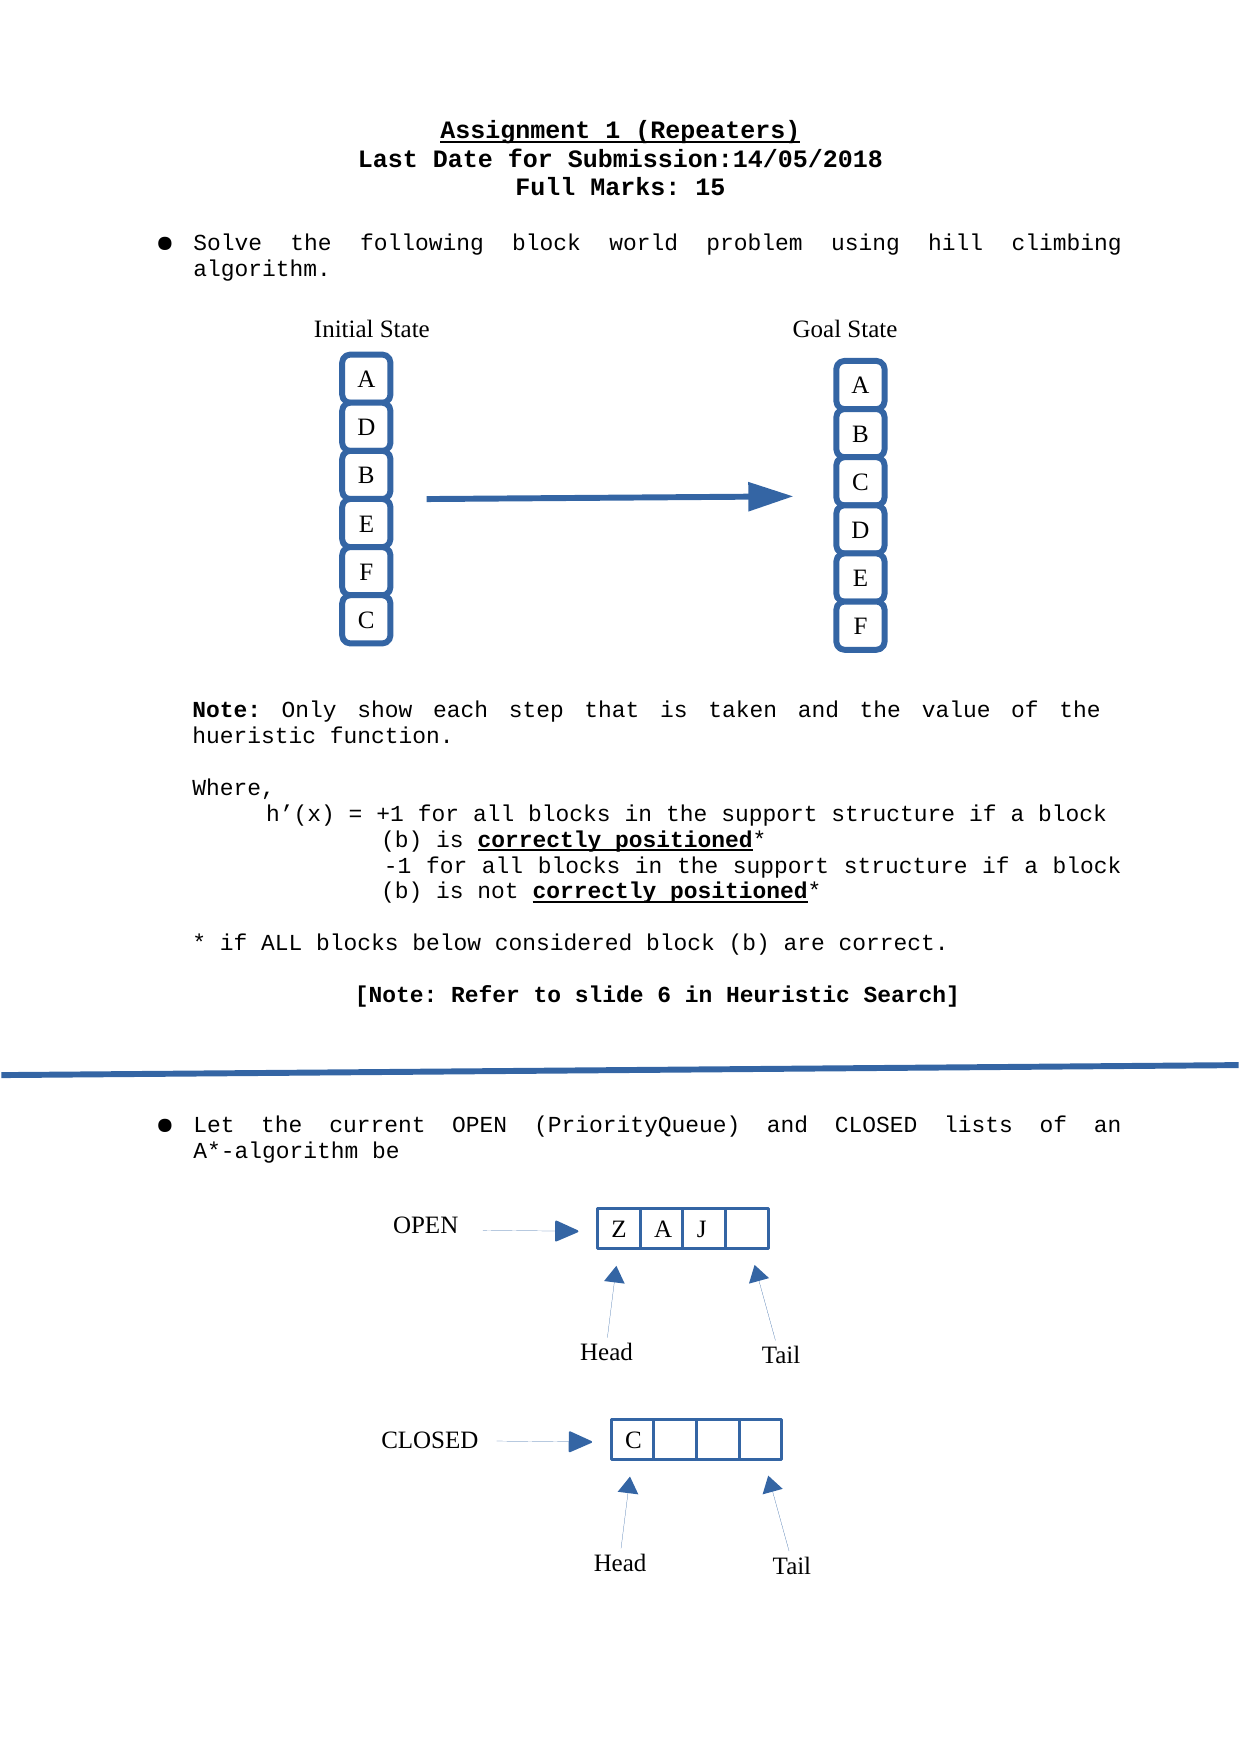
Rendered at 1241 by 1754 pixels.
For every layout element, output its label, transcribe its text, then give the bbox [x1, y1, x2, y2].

list Let the current OPEN (PriorityQueue) and CLOSED lists of an A*-algorithm be [156, 1113, 1122, 1165]
text Where, [118, 776, 1122, 802]
text h’(x) = +1 for all blocks in the support structure if a block (b) is correctly positioned* [118, 802, 1122, 854]
text Note: Only show each step that is taken and the value of the hueristic function. [118, 698, 1122, 750]
text Assignment 1 (Repeaters) [118, 118, 1122, 146]
list Solve the following block world problem using hill climbing algorithm. [156, 231, 1122, 283]
text [Note: Refer to slide 6 in Heuristic Search] [118, 984, 1122, 1009]
text Last Date for Submission:14/05/2018 [118, 146, 1122, 175]
text * if ALL blocks below considered block (b) are correct. [118, 932, 1122, 958]
text -1 for all blocks in the support structure if a block (b) is not correctly positioned* [118, 854, 1122, 906]
text Full Marks: 15 [118, 175, 1122, 203]
